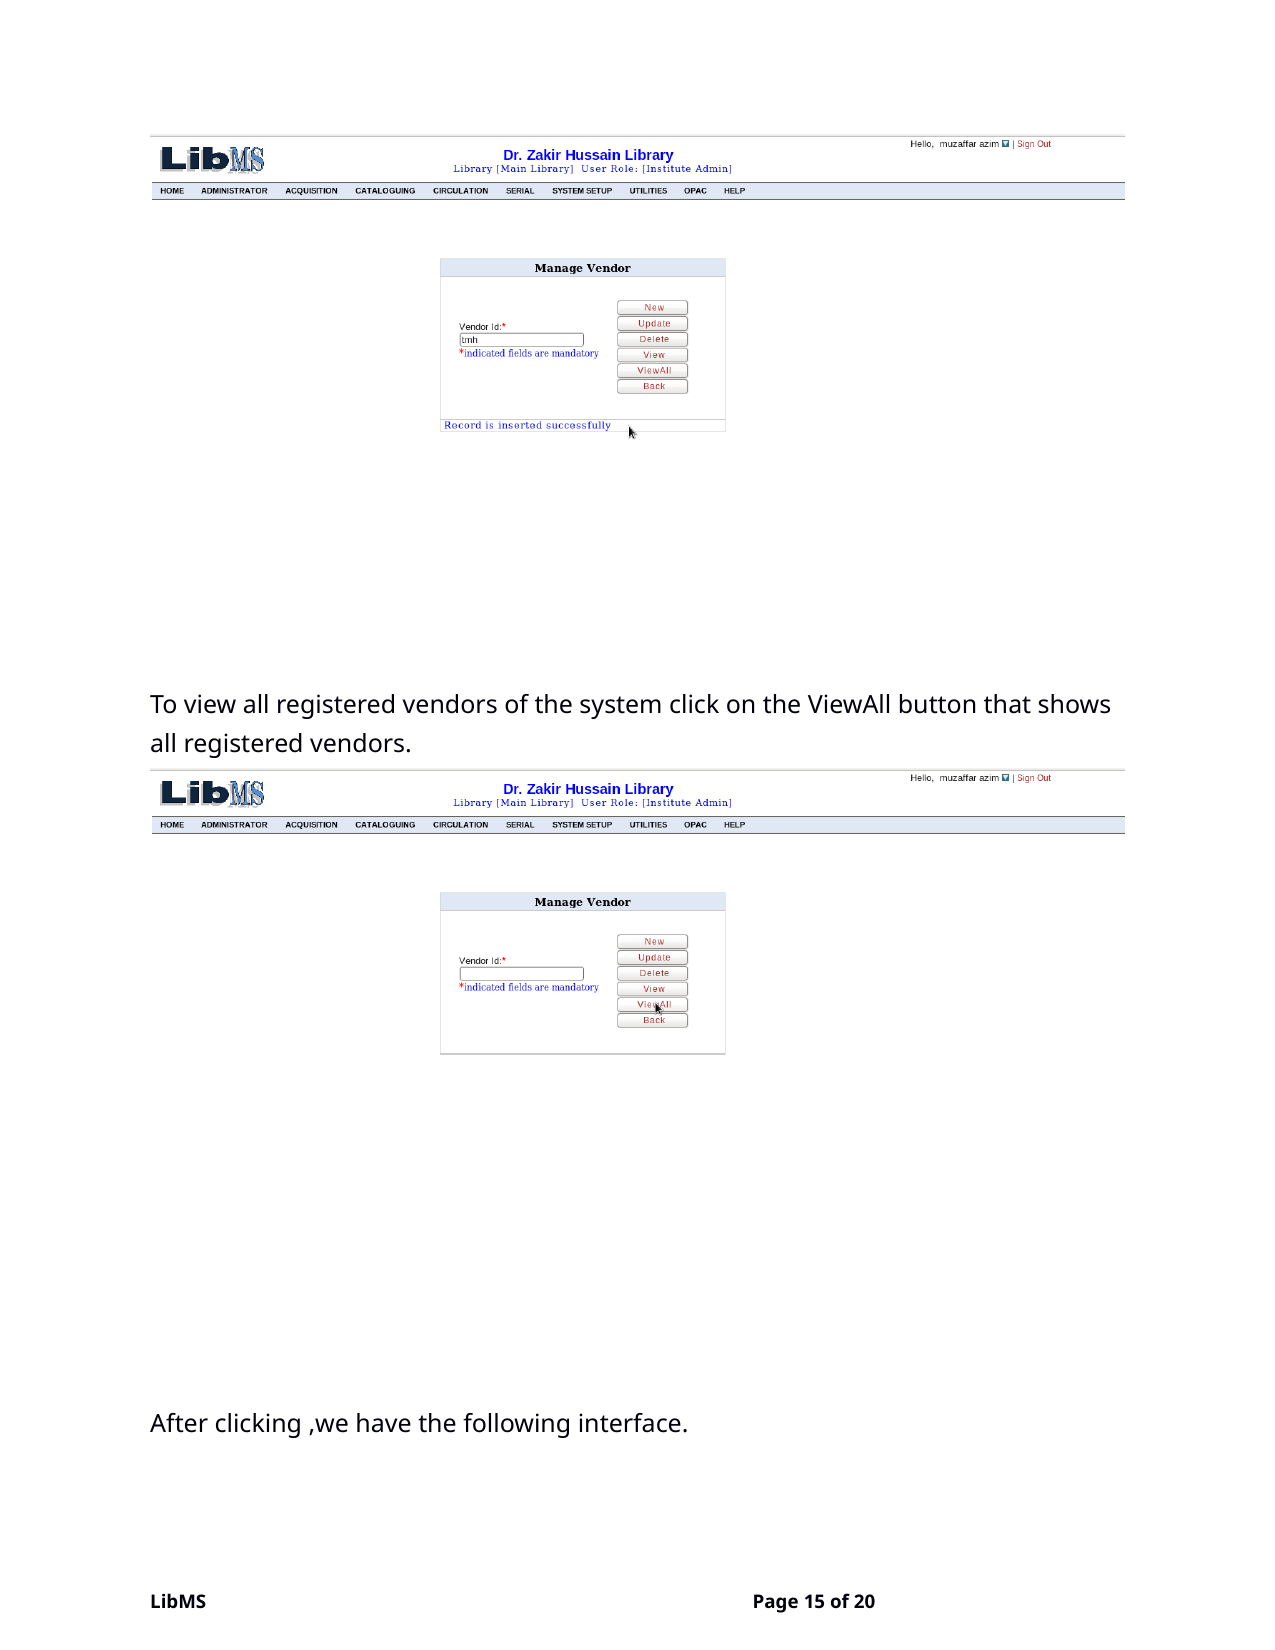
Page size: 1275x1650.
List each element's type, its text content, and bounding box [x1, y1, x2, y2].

picture [150, 767, 1125, 1316]
text To view all registered vendors of the system click on the ViewAll button that shows all registered vendors. [150, 682, 1125, 760]
picture [150, 133, 1125, 682]
text After clicking ,we have the following interface. [150, 1405, 1125, 1439]
